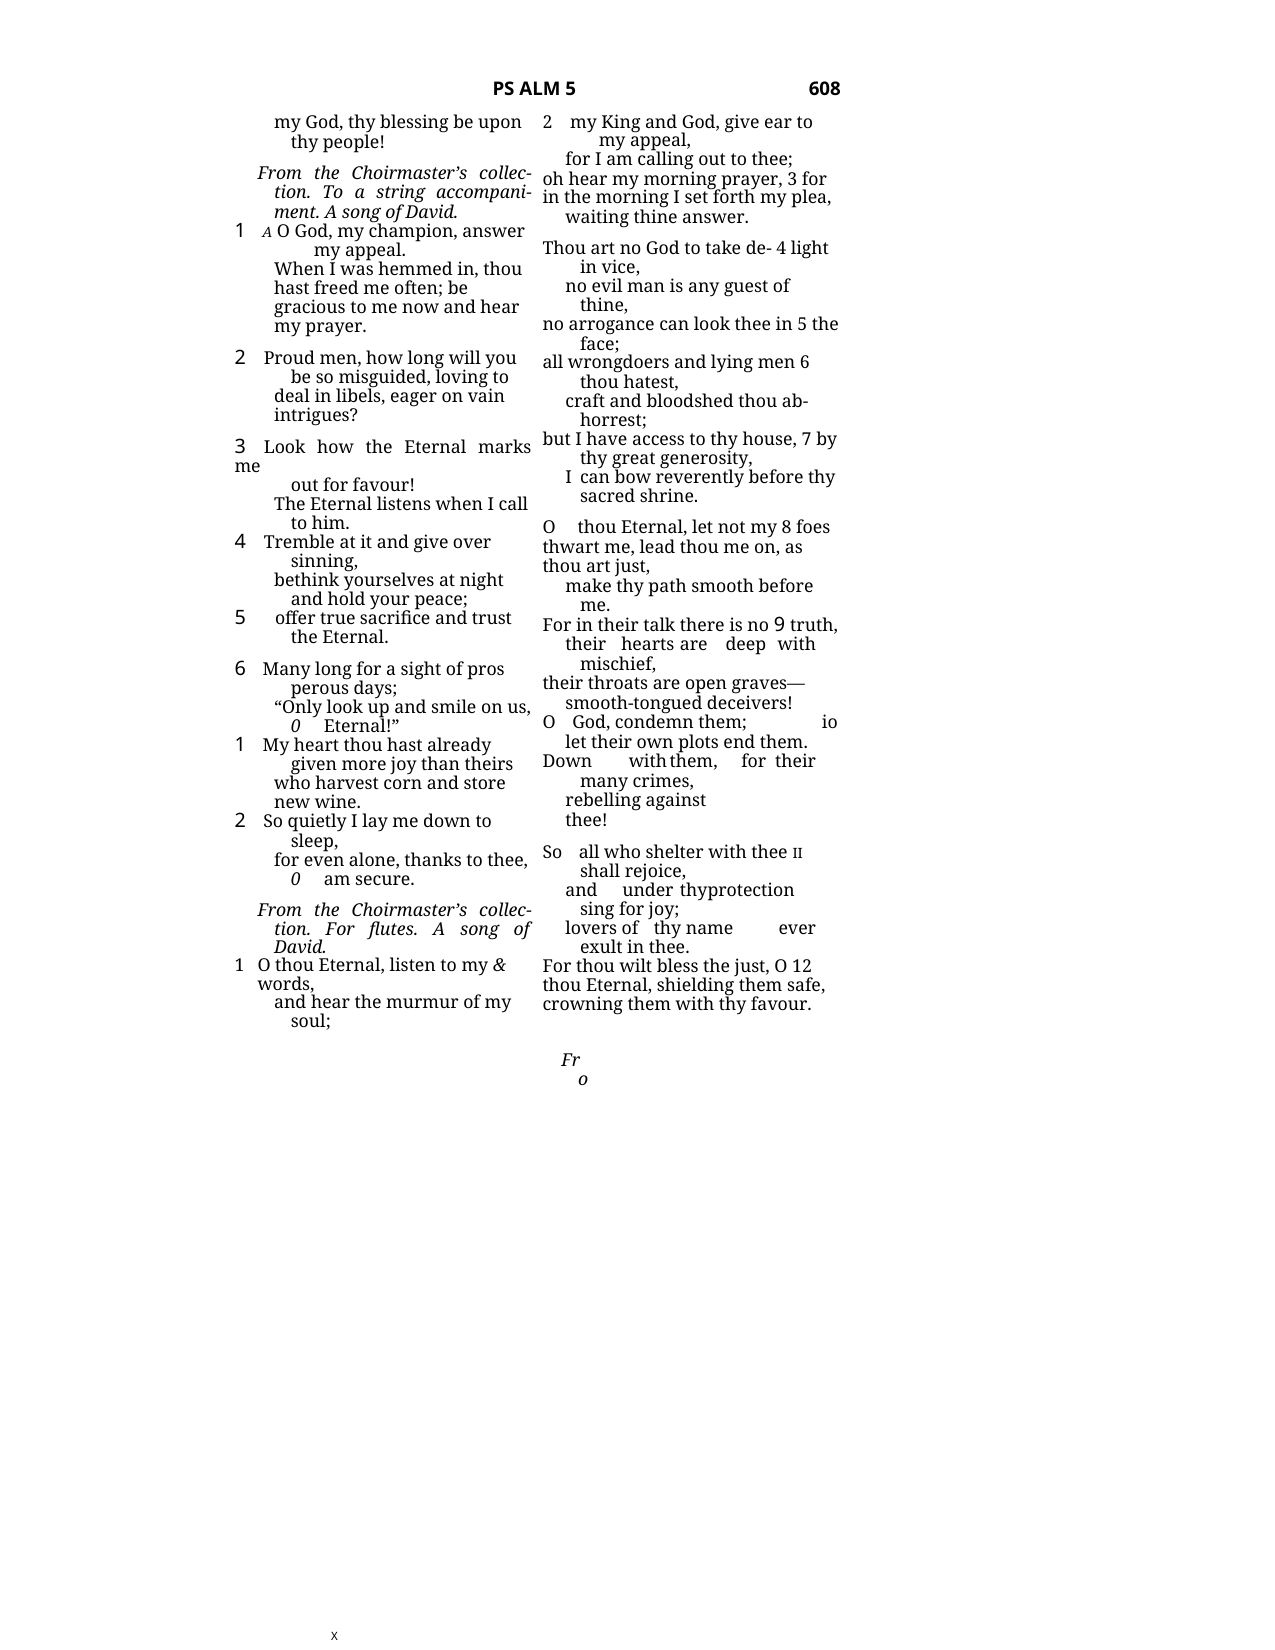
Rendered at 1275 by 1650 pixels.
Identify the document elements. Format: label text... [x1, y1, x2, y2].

text my appeal, [598, 132, 839, 151]
text given more joy than theirs who harvest corn and store new wine. [274, 756, 532, 813]
text exult in thee. [565, 938, 839, 957]
text their hearts are deep with [565, 635, 839, 655]
text sinning, [274, 552, 532, 571]
text make thy path smooth before me. [565, 577, 839, 616]
text oh hear my morning prayer, 3 for in the morning I set forth my plea, [542, 170, 839, 208]
text For thou wilt bless the just, O 12 thou Eternal, shielding them safe, crowning them with thy fa­vour. [542, 957, 839, 1014]
text “Only look up and smile on us, [274, 698, 532, 717]
text waiting thine answer. [565, 208, 839, 227]
text Thou art no God to take de- 4 light in vice, [542, 239, 839, 277]
list Proud men, how long will you [234, 349, 532, 368]
list can bow reverently before thy sacred shrine. [565, 468, 839, 506]
text my God, thy blessing be upon thy people! [274, 114, 532, 152]
text but I have access to thy house, 7 by thy great generosity, [542, 430, 839, 468]
text no evil man is any guest of thine, [565, 277, 839, 316]
text out for favour! [274, 476, 532, 495]
text perous days; [274, 679, 532, 698]
list So quietly I lay me down to [234, 813, 532, 832]
text lovers of thy name ever [565, 919, 839, 938]
text their throats are open graves— smooth-tongued deceivers! [542, 674, 839, 713]
text So all who shelter with thee ii shall rejoice, [542, 843, 839, 881]
text craft and bloodshed thou ab- horrest; [565, 392, 839, 430]
text and under thy protection [565, 881, 839, 900]
list Tremble at it and give over [234, 533, 532, 552]
list my King and God, give ear to [542, 114, 839, 132]
text the Eternal. [274, 629, 532, 648]
text From the Choirmaster’s collec­tion. To a string accompani­ment. A song of David. [257, 164, 532, 222]
text bethink yourselves at night and hold your peace; [274, 571, 532, 609]
text and hear the murmur of my soul; [274, 994, 532, 1031]
list Look how the Eternal marks me [234, 438, 532, 476]
list offer true sacrifice and trust [234, 609, 532, 629]
text for I am calling out to thee; [565, 151, 839, 170]
text From the Choirmaster’s collec­tion. For flutes. A song of David. [257, 902, 532, 957]
list am secure. [291, 870, 532, 889]
text sing for joy; [565, 900, 839, 919]
text all wrongdoers and lying men 6 thou hatest, [542, 354, 839, 392]
list My heart thou hast already [234, 736, 532, 756]
text O God, condemn them; io [542, 713, 839, 733]
text Down with them, for their [542, 752, 839, 772]
text many crimes, rebelling against thee! [565, 772, 737, 830]
text my appeal. [313, 241, 532, 261]
text let their own plots end them. [565, 733, 839, 752]
text The Eternal listens when I call to him. [274, 495, 532, 533]
list O thou Eternal, listen to my & words, [234, 957, 532, 994]
text be so misguided, loving to deal in libels, eager on vain intrigues? [274, 368, 532, 426]
list Many long for a sight of pros­ [234, 660, 532, 679]
text no arrogance can look thee in 5 the face; [542, 316, 839, 354]
text sleep, [291, 832, 532, 851]
text When I was hemmed in, thou hast freed me often; be gracious to me now and hear my prayer. [274, 261, 532, 337]
text For in their talk there is no 9 truth, [542, 616, 839, 635]
text for even alone, thanks to thee, [274, 851, 532, 870]
list Eternal!” [291, 717, 532, 736]
text O thou Eternal, let not my 8 foes thwart me, lead thou me on, as thou art just, [542, 518, 839, 577]
text mischief, [565, 655, 839, 674]
list a O God, my champion, answer [234, 222, 532, 241]
text X [331, 1631, 343, 1643]
